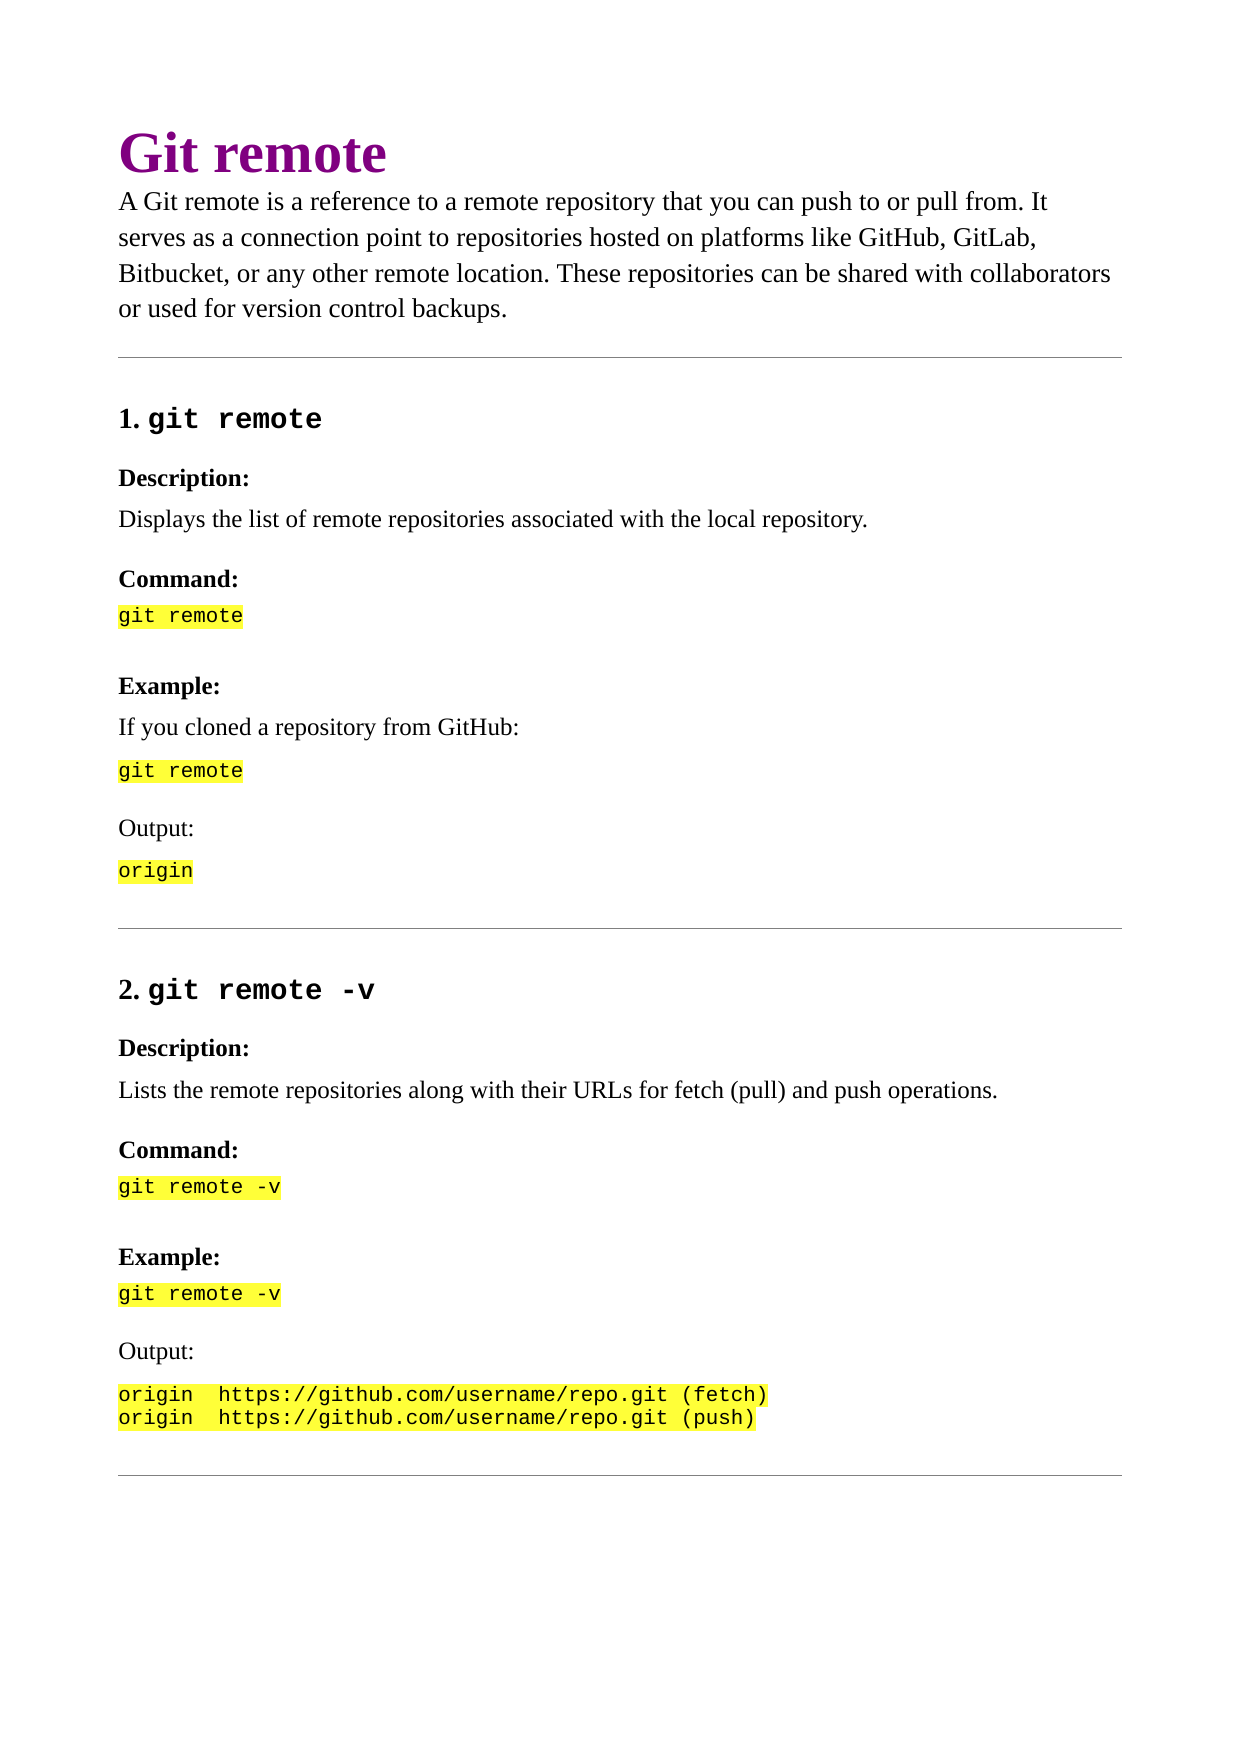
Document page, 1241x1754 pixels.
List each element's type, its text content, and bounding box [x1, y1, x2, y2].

text If you cloned a repository from GitHub: [118, 712, 1122, 741]
text Output: [118, 813, 1122, 842]
text origin https://github.com/username/repo.git (fetch) [118, 1384, 1122, 1407]
subtitle Command: [118, 1135, 1122, 1163]
subtitle Description: [118, 463, 1122, 491]
subtitle 1. git remote [118, 402, 1122, 438]
subtitle Command: [118, 564, 1122, 593]
subtitle Description: [118, 1033, 1122, 1062]
text origin https://github.com/username/repo.git (push) [118, 1407, 1122, 1431]
subtitle Example: [118, 1242, 1122, 1270]
text Git remote [118, 118, 1122, 185]
text Lists the remote repositories along with their URLs for fetch (pull) and push operations. [118, 1075, 1122, 1103]
text git remote -v [118, 1176, 1122, 1200]
text git remote [118, 605, 1122, 629]
text origin [118, 860, 1122, 884]
text Output: [118, 1336, 1122, 1365]
subtitle Example: [118, 671, 1122, 699]
text A Git remote is a reference to a remote repository that you can push to or pull from. It serves as a connection point to repositories hosted on platforms like GitHub, GitLab, Bitbucket, or any other remote location. These repositories can be shared with collaborators or used for version control backups. [118, 185, 1122, 323]
text git remote [118, 760, 1122, 783]
text git remote -v [118, 1283, 1122, 1307]
subtitle 2. git remote -v [118, 972, 1122, 1008]
text Displays the list of remote repositories associated with the local repository. [118, 504, 1122, 533]
